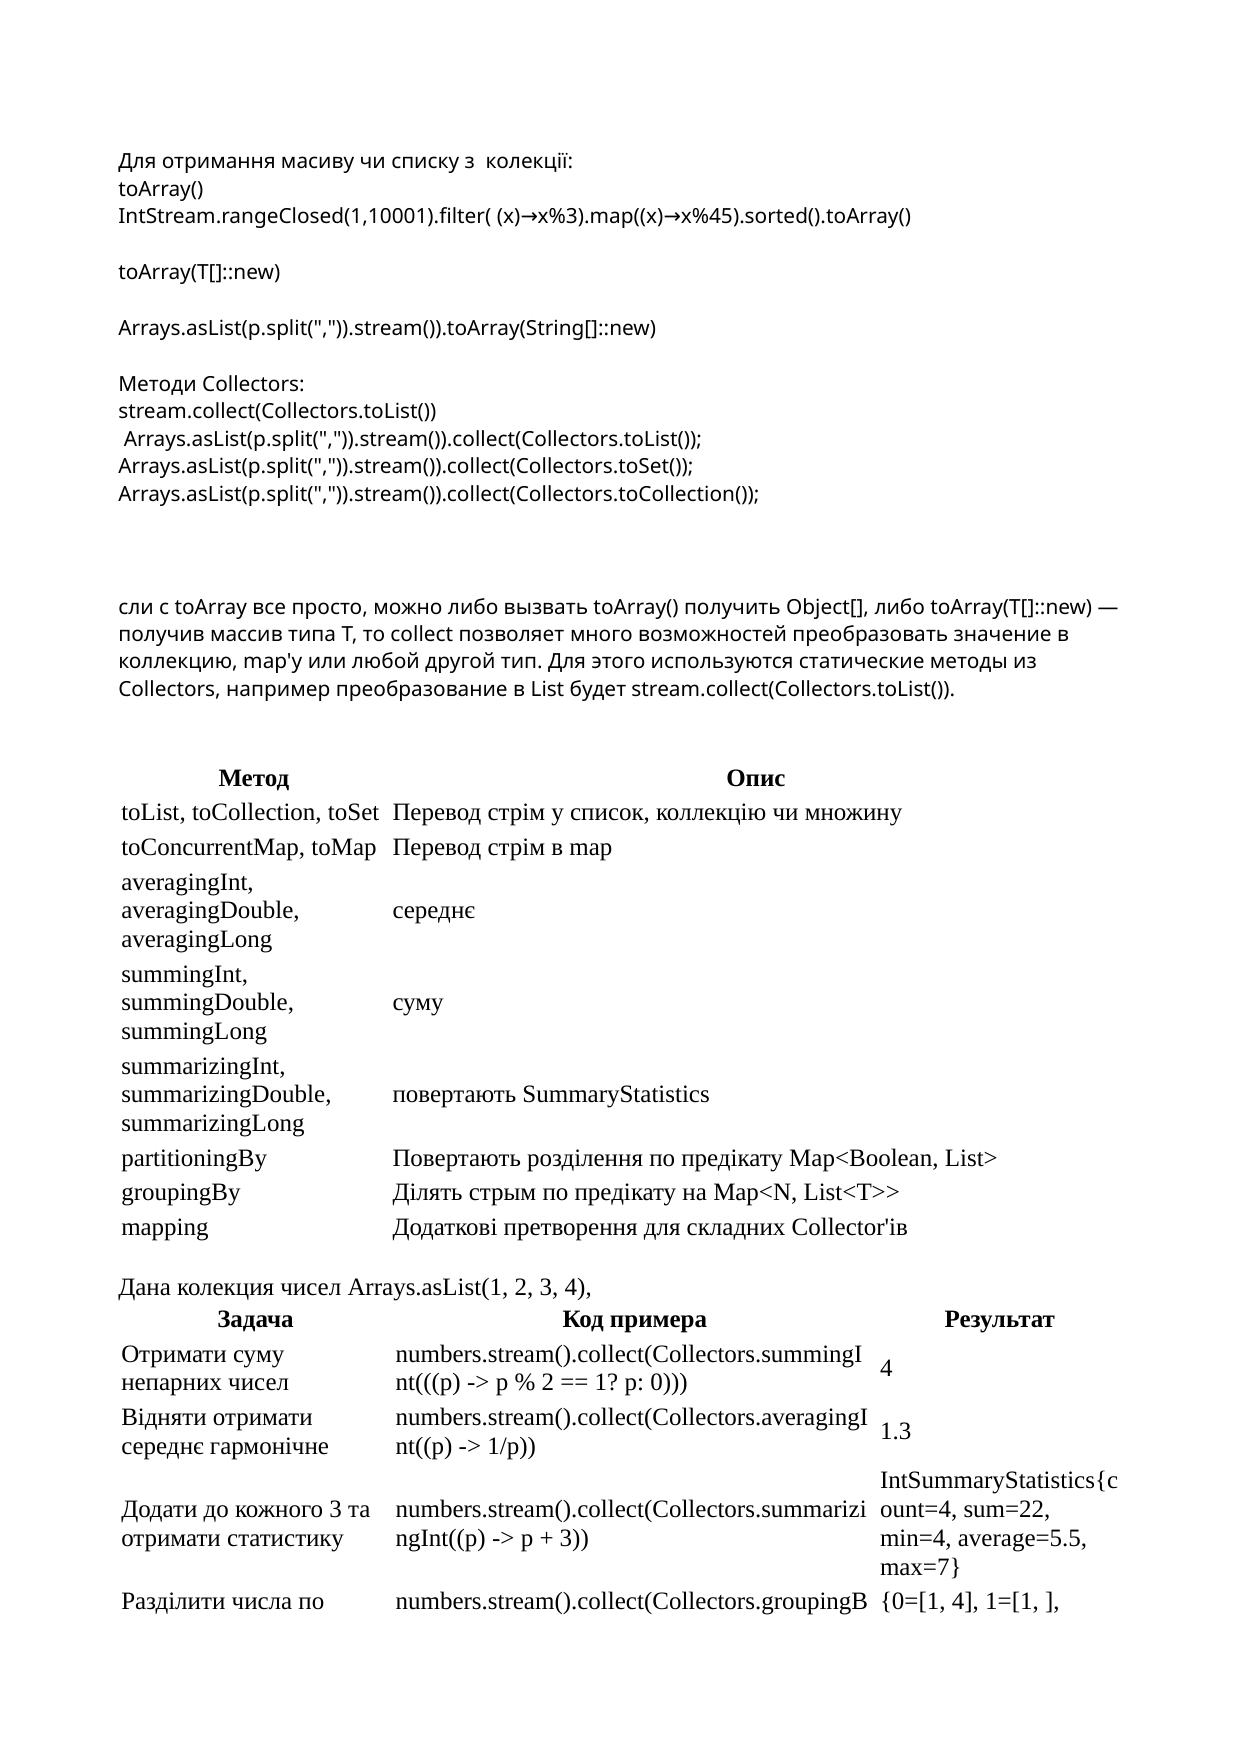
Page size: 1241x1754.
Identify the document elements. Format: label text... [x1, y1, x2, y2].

table_cell mapping [118, 1209, 389, 1244]
table_header Код примера [393, 1301, 877, 1336]
table_cell 1.3 [877, 1399, 1122, 1462]
text toArray(T[]::new) [118, 257, 1122, 285]
table_cell {0=[1, 4], 1=[1, ], [877, 1583, 1122, 1618]
text сли с toArray все просто, можно либо вызвать toArray() получить Object[], либо toArray(T[]::new) — получив массив типа T, то collect позволяет много возможностей преобразовать значение в коллекцию, map'у или любой другой тип. Для этого используются статические методы из Collectors, например преобразование в List будет stream.collect(Collectors.toList()). [118, 592, 1122, 702]
table_cell 4 [877, 1336, 1122, 1399]
table_header Метод [118, 760, 389, 794]
table_cell averagingInt, averagingDouble, averagingLong [118, 864, 389, 956]
text Arrays.asList(p.split(",")).stream()).collect(Collectors.toList()); [118, 424, 1122, 452]
table_header Опис [389, 760, 1122, 794]
table_cell Перевод стрім в map [389, 829, 1122, 864]
text toArray() [118, 174, 1122, 202]
table_cell Разділити числа по [118, 1583, 392, 1618]
text Arrays.asList(p.split(",")).stream()).toArray(String[]::new) [118, 313, 1122, 341]
table_cell суму [389, 956, 1122, 1048]
table_cell numbers.stream().collect(Collectors.averagingInt((p) -> 1/p)) [393, 1399, 877, 1462]
text Дана колекция чисел Arrays.asList(1, 2, 3, 4), [118, 1272, 1122, 1301]
text stream.collect(Collectors.toList()) [118, 397, 1122, 424]
table_cell toList, toCollection, toSet [118, 795, 389, 829]
text Методи Collectors: [118, 369, 1122, 397]
table_cell numbers.stream().collect(Collectors.summingInt(((p) -> p % 2 == 1? p: 0))) [393, 1336, 877, 1399]
table_cell повертають SummaryStatistics [389, 1048, 1122, 1140]
table_cell Відняти отримати середнє гармонічне [118, 1399, 392, 1462]
table_cell Отримати суму непарних чисел [118, 1336, 392, 1399]
table_cell Ділять стрым по предікату на Map<N, List<T>> [389, 1175, 1122, 1209]
table_cell numbers.stream().collect(Collectors.groupingB [393, 1583, 877, 1618]
text Arrays.asList(p.split(",")).stream()).collect(Collectors.toSet()); [118, 452, 1122, 479]
table_cell summarizingInt, summarizingDouble, summarizingLong [118, 1048, 389, 1140]
table_header Результат [877, 1301, 1122, 1336]
text IntStream.rangeClosed(1,10001).filter( (x)→x%3).map((x)→x%45).sorted().toArray() [118, 202, 1122, 229]
table_cell середнє [389, 864, 1122, 956]
table_cell numbers.stream().collect(Collectors.summarizingInt((p) -> p + 3)) [393, 1463, 877, 1583]
table_cell Повертають розділення по предікату Map<Boolean, List> [389, 1140, 1122, 1174]
table_cell Додати до кожного 3 та отримати статистику [118, 1463, 392, 1583]
table_cell partitioningBy [118, 1140, 389, 1174]
text Для отримання масиву чи списку з колекції: [118, 147, 1122, 174]
table_header Задача [118, 1301, 392, 1336]
table_cell toConcurrentMap, toMap [118, 829, 389, 864]
table_cell summingInt, summingDouble, summingLong [118, 956, 389, 1048]
text Arrays.asList(p.split(",")).stream()).collect(Collectors.toCollection()); [118, 479, 1122, 507]
table_cell IntSummaryStatistics{count=4, sum=22, min=4, average=5.5, max=7} [877, 1463, 1122, 1583]
table_cell Додаткові претворення для складних Collector'ів [389, 1209, 1122, 1244]
table_cell groupingBy [118, 1175, 389, 1209]
table_cell Перевод стрім у список, коллекцію чи множину [389, 795, 1122, 829]
